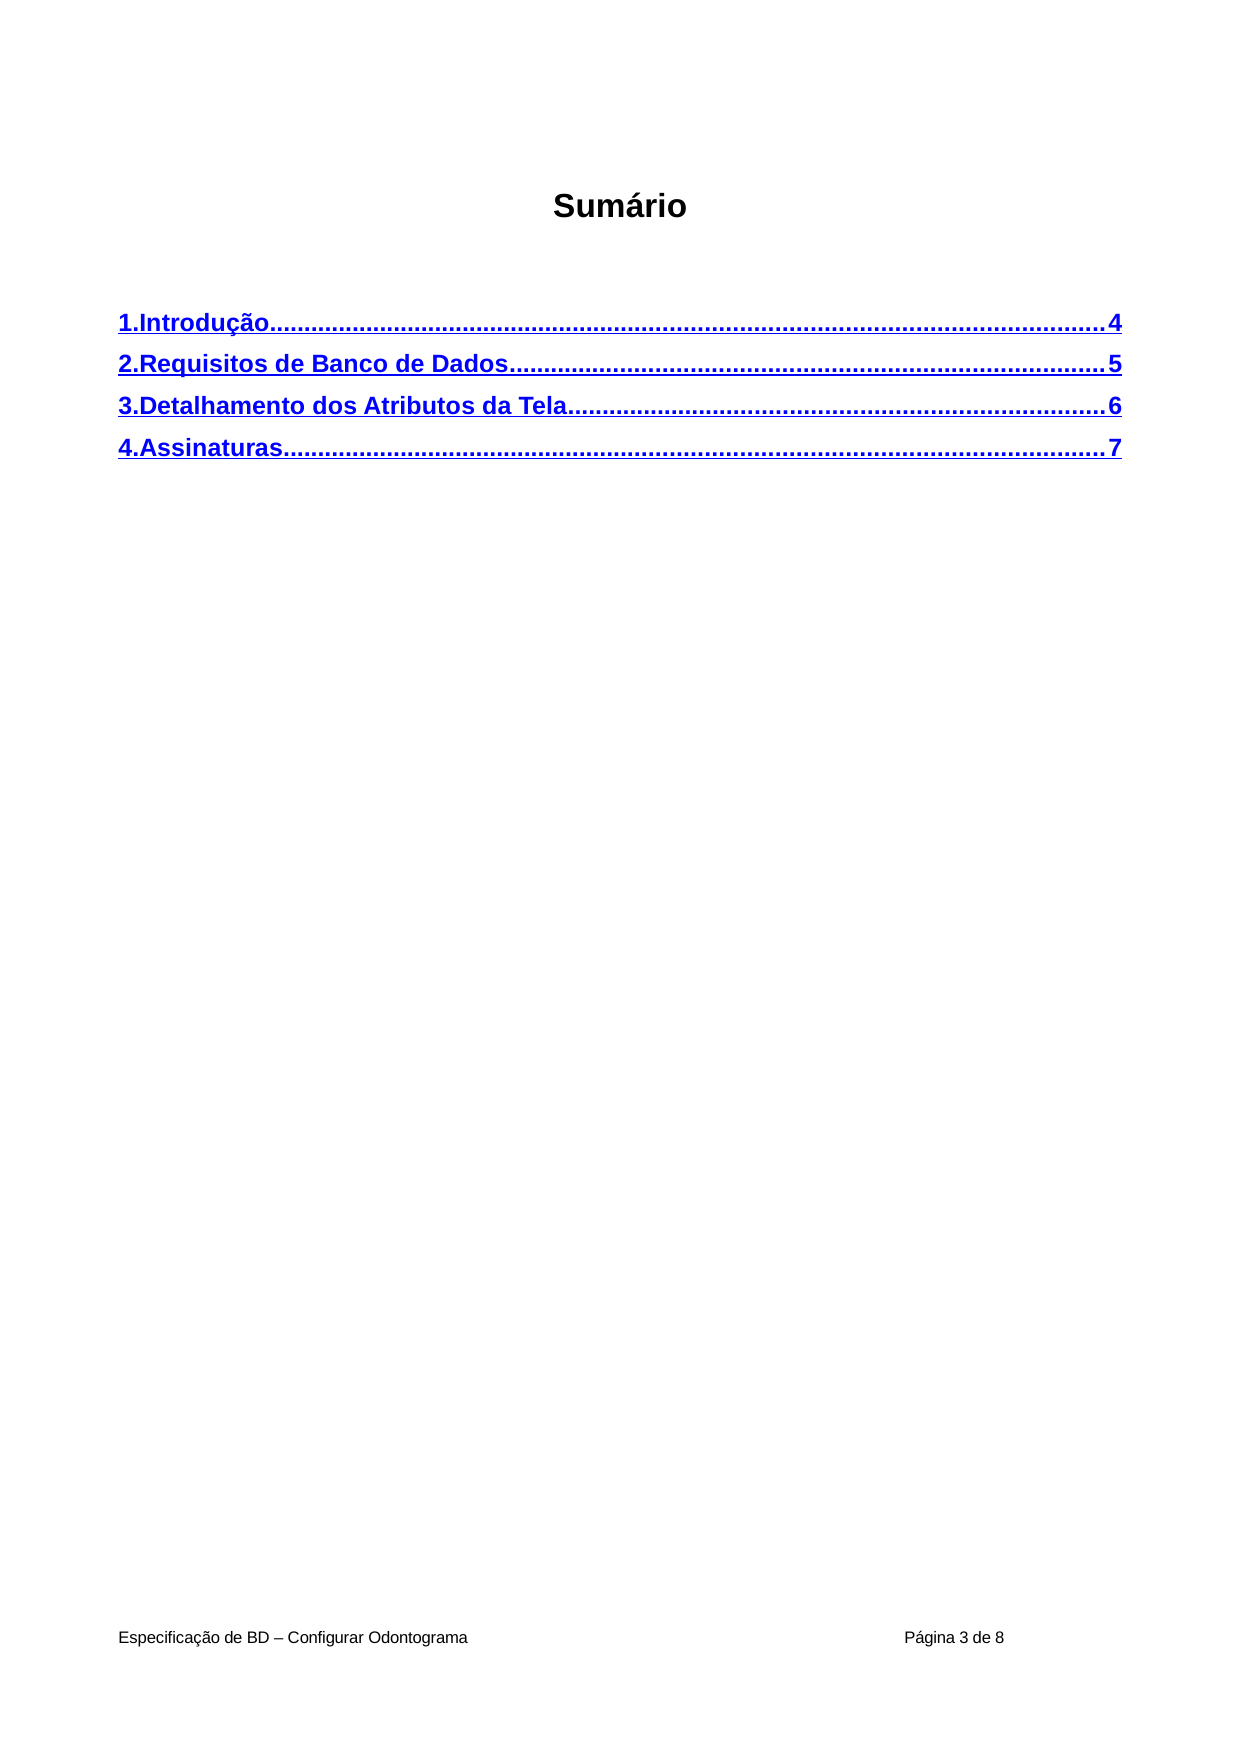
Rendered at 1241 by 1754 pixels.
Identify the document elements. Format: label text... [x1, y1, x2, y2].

text 1.Introdução 4 [118, 308, 1122, 333]
text 2.Requisitos de Banco de Dados 5 [118, 349, 1122, 374]
text 3.Detalhamento dos Atributos da Tela 6 [118, 391, 1122, 416]
title Sumário [118, 186, 1122, 224]
text 4.Assinaturas 7 [118, 432, 1122, 458]
